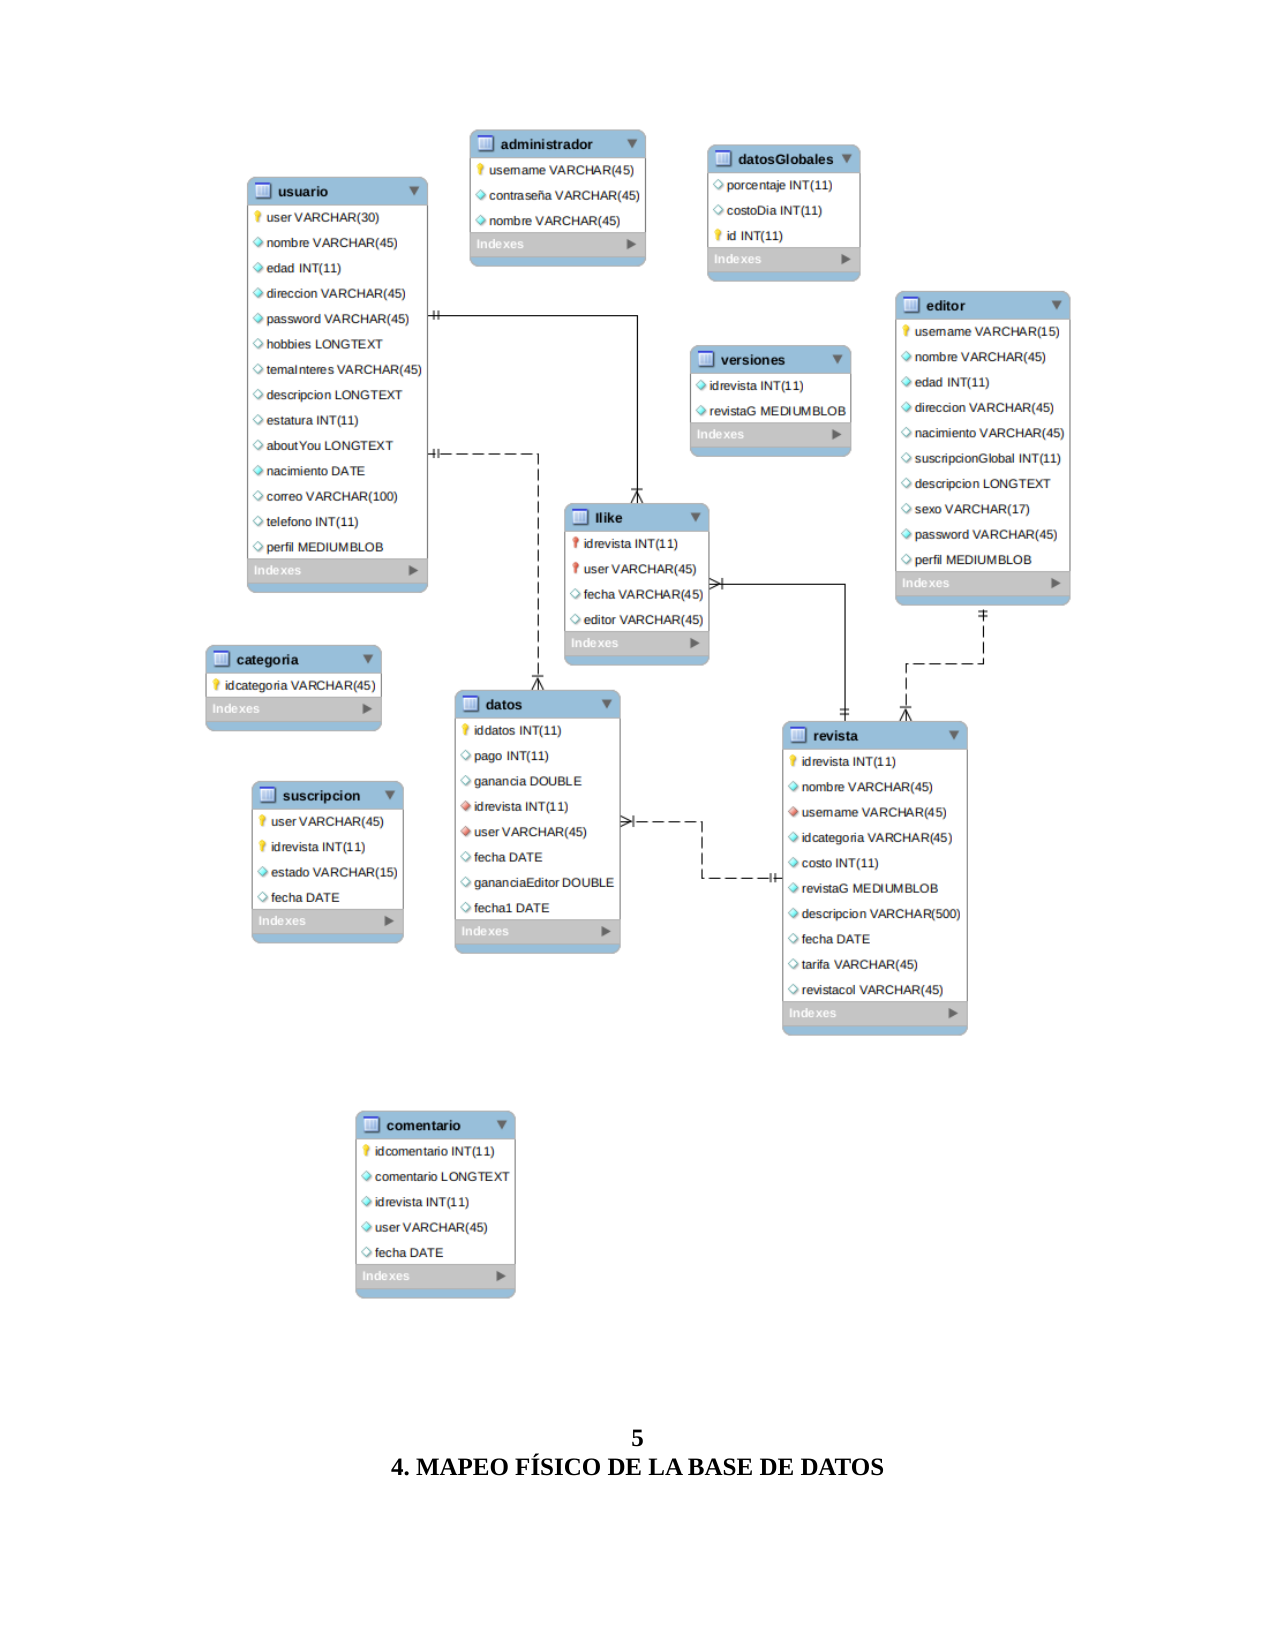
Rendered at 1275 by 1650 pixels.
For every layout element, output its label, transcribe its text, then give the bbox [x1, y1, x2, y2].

picture [194, 118, 1081, 1309]
text 4. MAPEO FÍSICO DE LA BASE DE DATOS [118, 1452, 1157, 1481]
text 5 [118, 1423, 1157, 1452]
